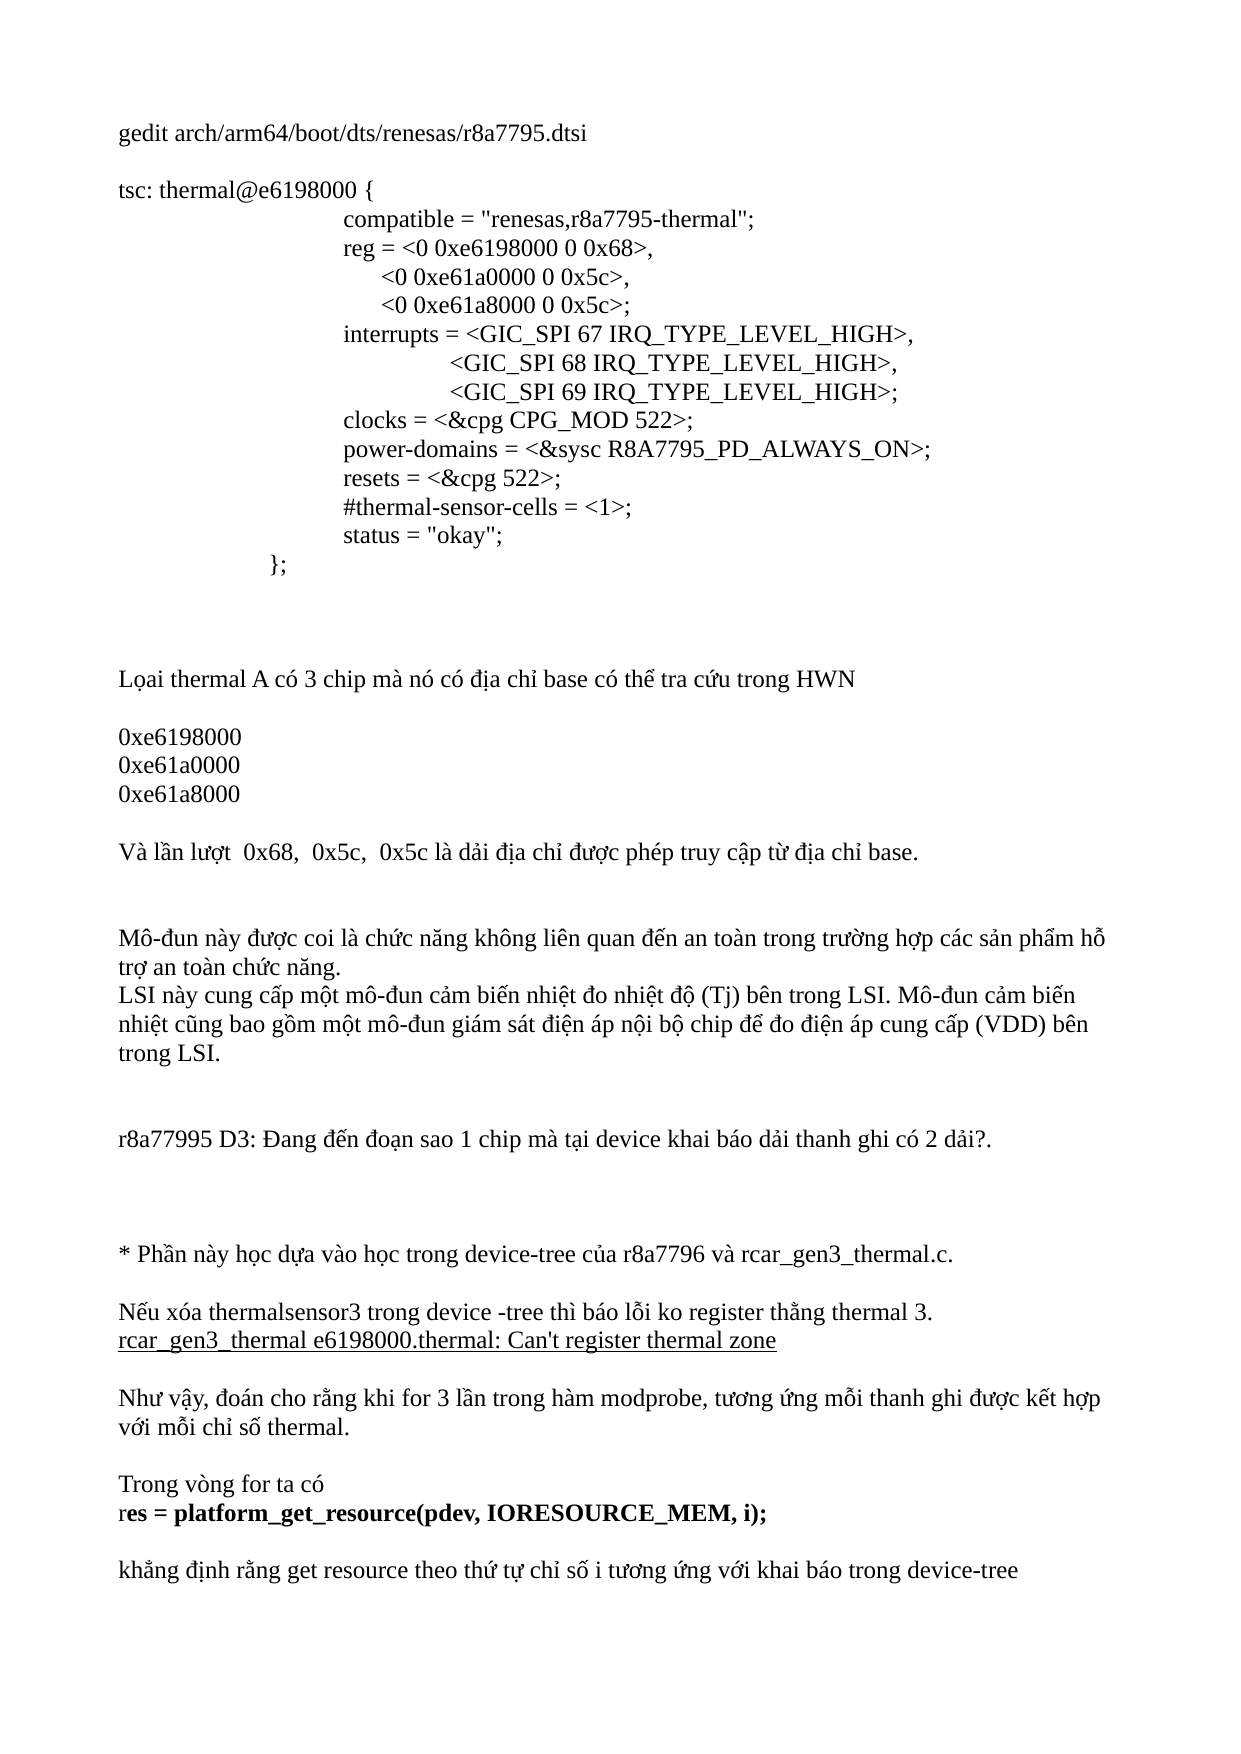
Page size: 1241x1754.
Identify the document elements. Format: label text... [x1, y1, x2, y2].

text interrupts = <GIC_SPI 67 IRQ_TYPE_LEVEL_HIGH>, [118, 319, 1122, 348]
text clocks = <&cpg CPG_MOD 522>; [118, 406, 1122, 434]
text status = "okay"; [118, 521, 1122, 549]
text r8a77995 D3: Đang đến đoạn sao 1 chip mà tại device khai báo dải thanh ghi có 2 dải?. [118, 1124, 1122, 1153]
text }; [118, 549, 1122, 578]
text gedit arch/arm64/boot/dts/renesas/r8a7795.dtsi [118, 118, 1122, 147]
text #thermal-sensor-cells = <1>; [118, 492, 1122, 521]
text khẳng định rằng get resource theo thứ tự chỉ số i tương ứng với khai báo trong device-tree [118, 1556, 1122, 1584]
text * Phần này học dựa vào học trong device-tree của r8a7796 và rcar_gen3_thermal.c. [118, 1239, 1122, 1268]
text Trong vòng for ta có [118, 1469, 1122, 1498]
text <0 0xe61a0000 0 0x5c>, [118, 262, 1122, 291]
text 0xe61a8000 [118, 779, 1122, 808]
text Lọai thermal A có 3 chip mà nó có địa chỉ base có thể tra cứu trong HWN [118, 664, 1122, 693]
text 0xe6198000 [118, 722, 1122, 751]
text tsc: thermal@e6198000 { [118, 176, 1122, 204]
text compatible = "renesas,r8a7795-thermal"; [118, 204, 1122, 233]
text <0 0xe61a8000 0 0x5c>; [118, 291, 1122, 319]
text Nếu xóa thermalsensor3 trong device -tree thì báo lỗi ko register thằng thermal 3. [118, 1297, 1122, 1326]
text rcar_gen3_thermal e6198000.thermal: Can't register thermal zone [118, 1326, 1122, 1354]
text <GIC_SPI 69 IRQ_TYPE_LEVEL_HIGH>; [118, 377, 1122, 406]
text res = platform_get_resource(pdev, IORESOURCE_MEM, i); [118, 1498, 1122, 1527]
text resets = <&cpg 522>; [118, 463, 1122, 492]
text LSI này cung cấp một mô-đun cảm biến nhiệt đo nhiệt độ (Tj) bên trong LSI. Mô-đun cảm biến nhiệt cũng bao gồm một mô-đun giám sát điện áp nội bộ chip để đo điện áp cung cấp (VDD) bên trong LSI. [118, 981, 1122, 1067]
text power-domains = <&sysc R8A7795_PD_ALWAYS_ON>; [118, 434, 1122, 463]
text reg = <0 0xe6198000 0 0x68>, [118, 233, 1122, 262]
text Và lần lượt 0x68, 0x5c, 0x5c là dải địa chỉ được phép truy cập từ địa chỉ base. [118, 837, 1122, 866]
text Mô-đun này được coi là chức năng không liên quan đến an toàn trong trường hợp các sản phẩm hỗ trợ an toàn chức năng. [118, 923, 1122, 981]
text 0xe61a0000 [118, 751, 1122, 779]
text <GIC_SPI 68 IRQ_TYPE_LEVEL_HIGH>, [118, 348, 1122, 377]
text Như vậy, đoán cho rằng khi for 3 lần trong hàm modprobe, tương ứng mỗi thanh ghi được kết hợp với mỗi chỉ số thermal. [118, 1383, 1122, 1441]
